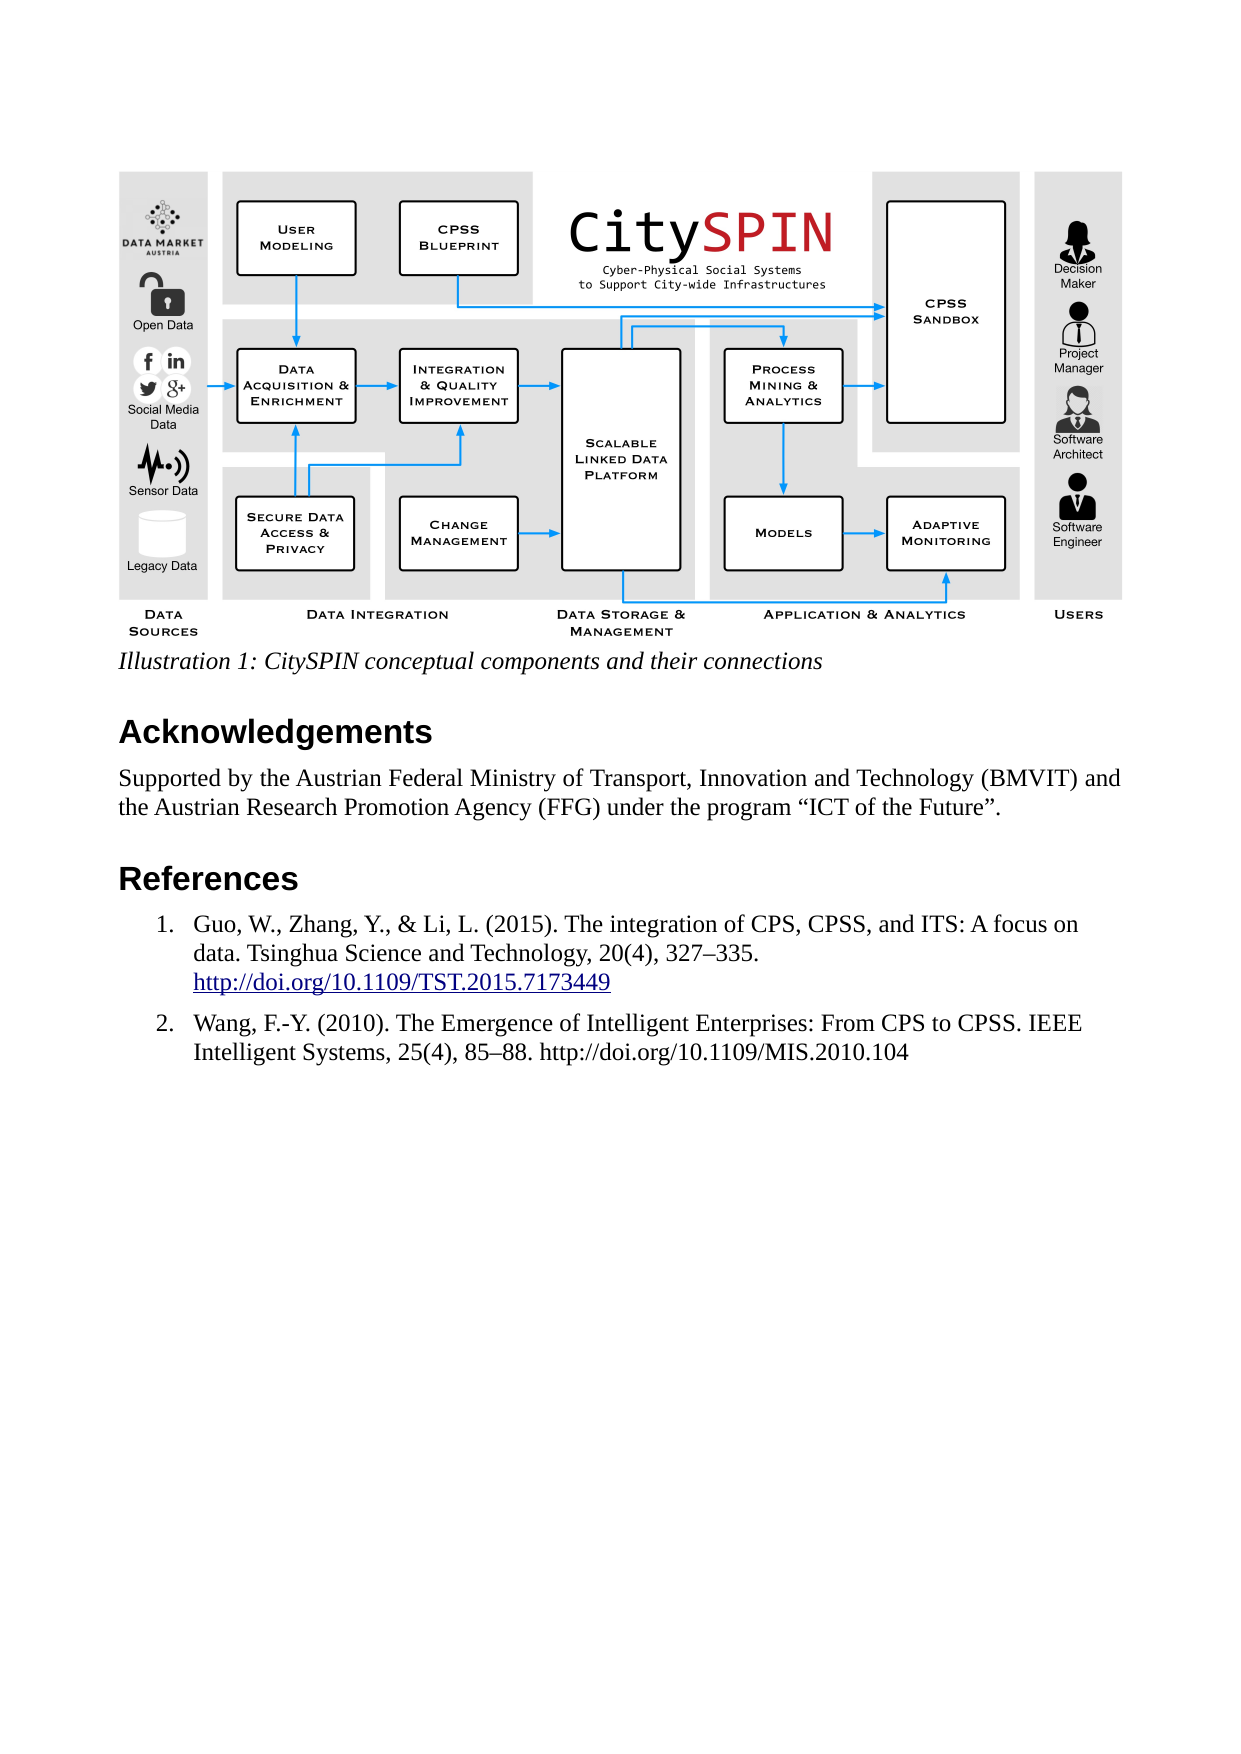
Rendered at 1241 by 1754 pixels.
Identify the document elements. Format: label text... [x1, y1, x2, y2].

list Guo, W., Zhang, Y., & Li, L. (2015). The integration of CPS, CPSS, and ITS: A focus on data. Tsinghua Science and Technology, 20(4), 327–335. http://doi.org/10.1109/TST.2015.7173449 [156, 909, 1122, 996]
picture [118, 171, 1123, 646]
text Supported by the Austrian Federal Ministry of Transport, Innovation and Technology (BMVIT) and the Austrian Research Promotion Agency (FFG) under the program “ICT of the Future”. [118, 763, 1122, 821]
list Wang, F.-Y. (2010). The Emergence of Intelligent Enterprises: From CPS to CPSS. IEEE Intelligent Systems, 25(4), 85–88. http://doi.org/10.1109/MIS.2010.104 [156, 1008, 1122, 1066]
text Illustration 1: CitySPIN conceptual components and their connections [118, 646, 1122, 675]
subtitle References [118, 858, 1122, 897]
subtitle Acknowledgements [118, 712, 1122, 751]
